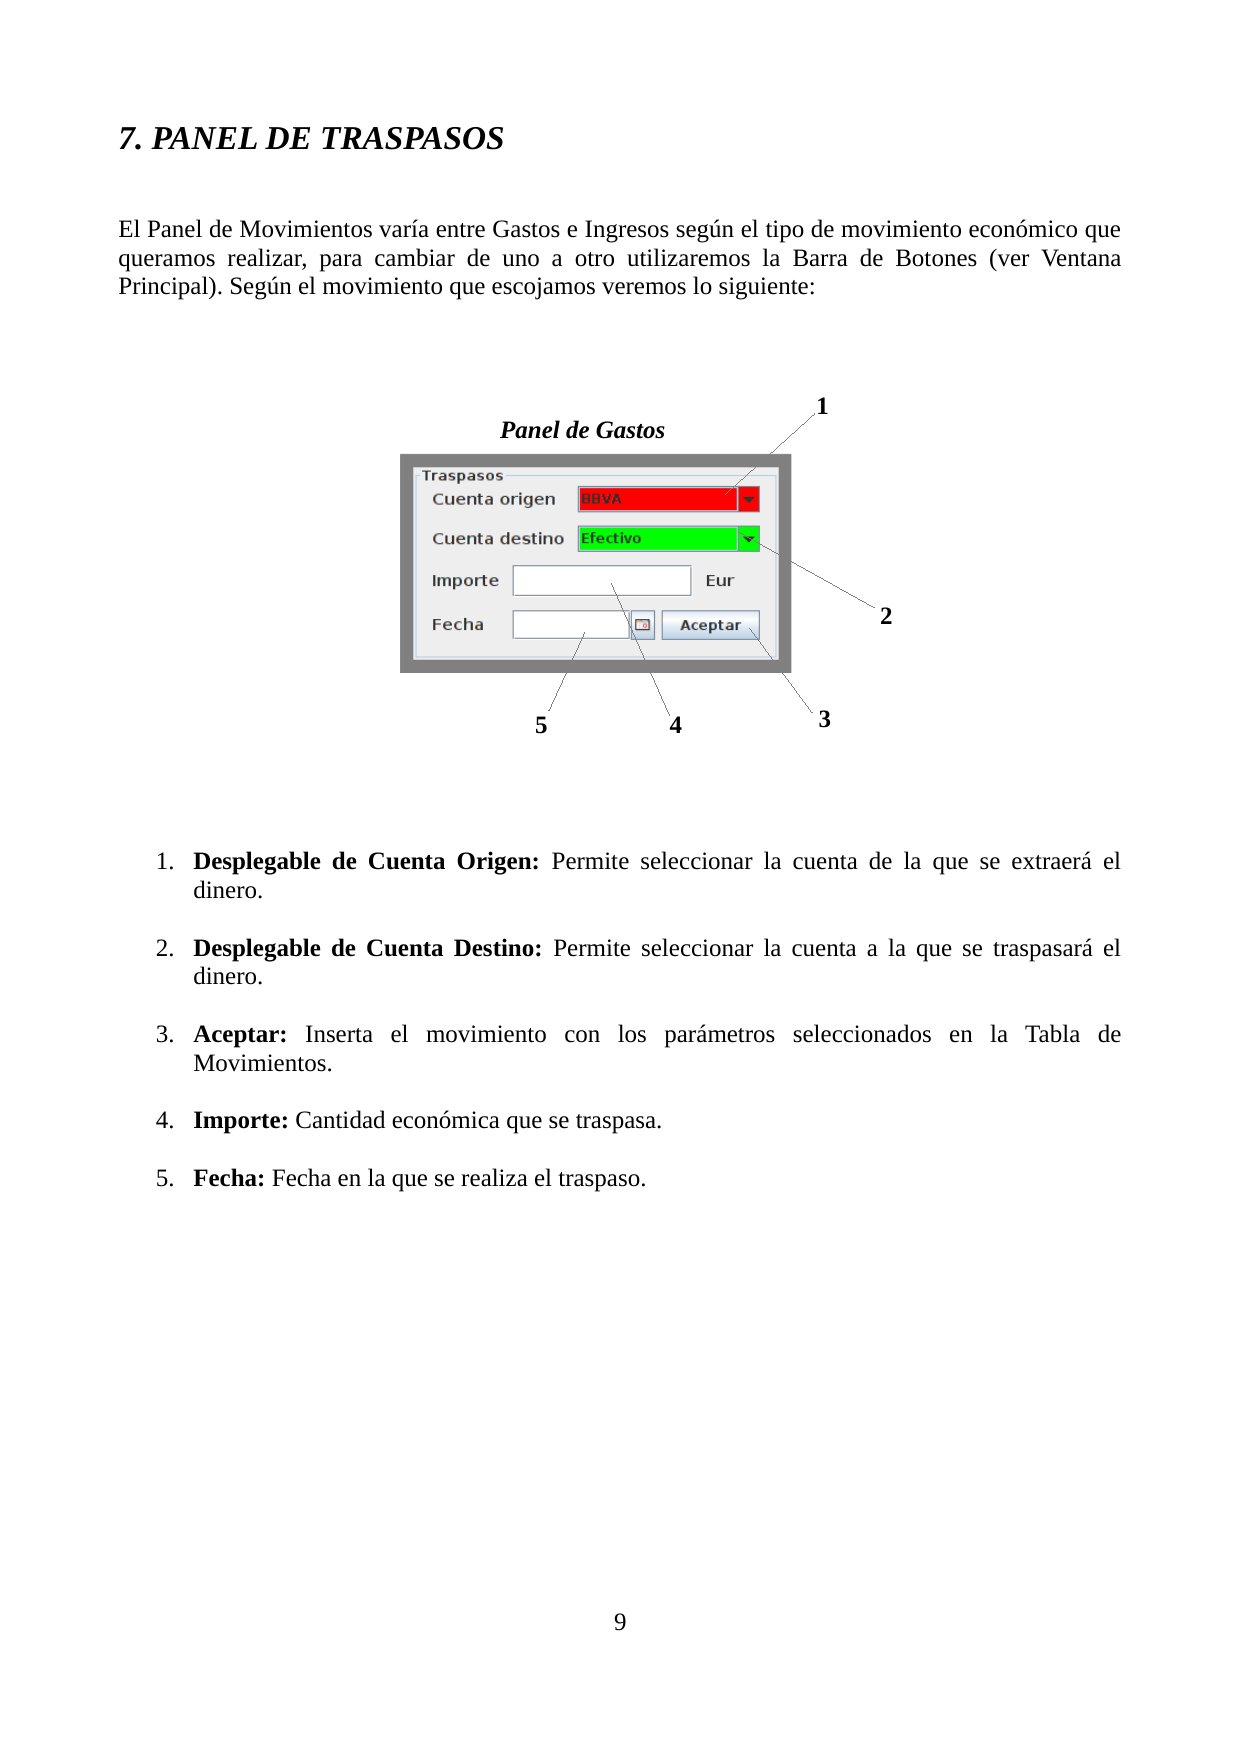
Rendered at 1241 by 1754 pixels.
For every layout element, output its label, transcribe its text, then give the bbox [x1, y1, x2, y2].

list Desplegable de Cuenta Destino: Permite seleccionar la cuenta a la que se traspasará el dinero. [156, 933, 1122, 990]
picture [400, 453, 792, 673]
text El Panel de Movimientos varía entre Gastos e Ingresos según el tipo de movimiento económico que queramos realizar, para cambiar de uno a otro utilizaremos la Barra de Botones (ver Ventana Principal). Según el movimiento que escojamos veremos lo siguiente: [118, 214, 1122, 300]
text 7. PANEL DE TRASPASOS [118, 118, 1122, 156]
list Aceptar: Inserta el movimiento con los parámetros seleccionados en la Tabla de Movimientos. [156, 1019, 1122, 1076]
list Importe: Cantidad económica que se traspasa. [156, 1105, 1122, 1134]
list Desplegable de Cuenta Origen: Permite seleccionar la cuenta de la que se extraerá el dinero. [156, 846, 1122, 904]
text Panel de Gastos [118, 415, 1122, 444]
list Fecha: Fecha en la que se realiza el traspaso. [156, 1163, 1122, 1191]
